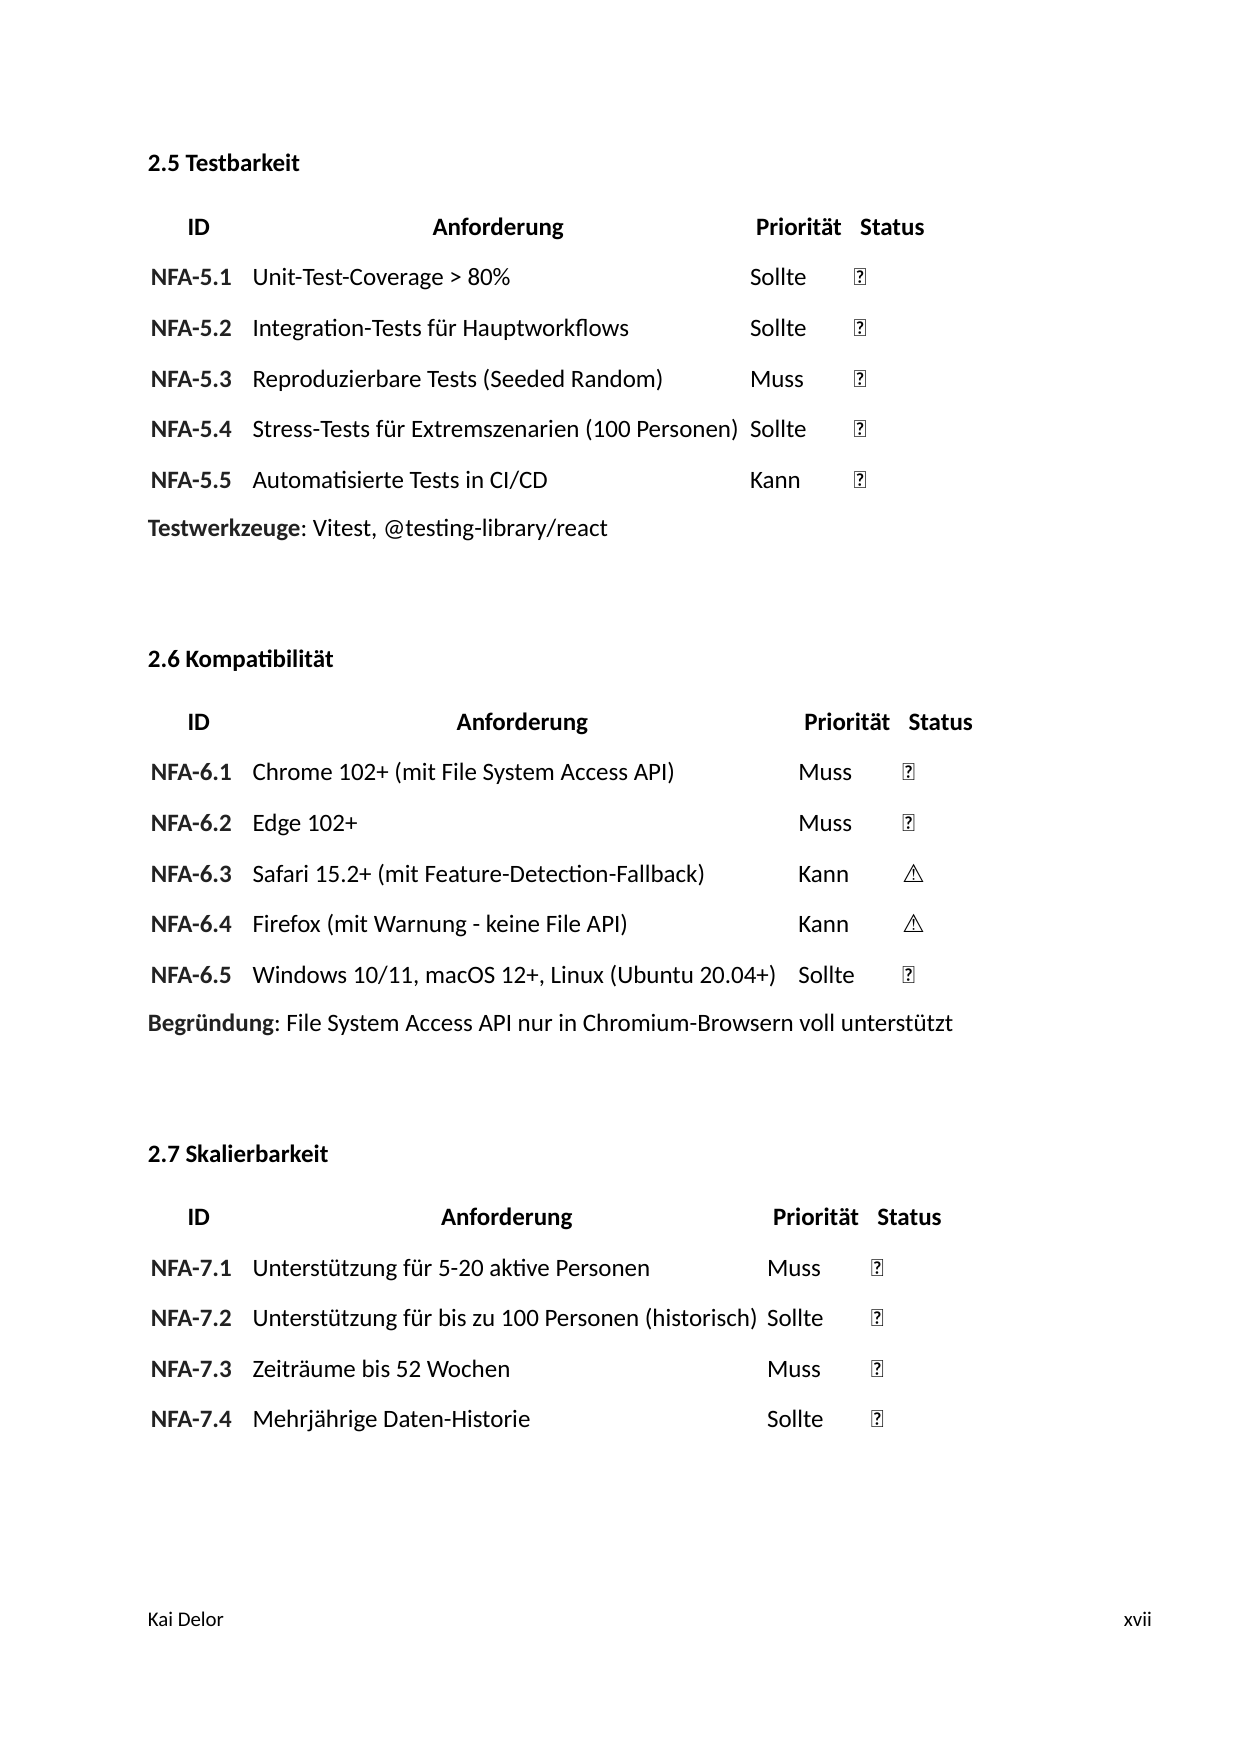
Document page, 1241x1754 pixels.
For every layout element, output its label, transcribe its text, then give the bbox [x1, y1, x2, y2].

table_cell ✅ [868, 1299, 950, 1350]
table_header Status [868, 1198, 950, 1249]
table_header Anforderung [249, 1198, 764, 1249]
table_cell NFA-7.4 [148, 1401, 249, 1451]
table_cell NFA-6.4 [148, 906, 249, 956]
table_cell Sollte [747, 410, 851, 461]
table_cell Unterstützung für 5-20 aktive Personen [249, 1249, 764, 1299]
table_cell NFA-5.2 [148, 309, 249, 360]
table_header Status [851, 208, 933, 258]
text Begründung: File System Access API nur in Chromium-Browsern voll unterstützt [148, 1007, 1152, 1037]
table_cell NFA-6.3 [148, 855, 249, 906]
table_cell Sollte [795, 956, 899, 1007]
table_cell ✅ [899, 956, 982, 1007]
table_header Anforderung [249, 208, 747, 258]
table_cell Automatisierte Tests in CI/CD [249, 461, 747, 512]
table_cell Windows 10/11, macOS 12+, Linux (Ubuntu 20.04+) [249, 956, 795, 1007]
table_cell ✅ [851, 410, 933, 461]
table_cell Chrome 102+ (mit File System Access API) [249, 754, 795, 804]
table_cell ✅ [868, 1249, 950, 1299]
table_cell Sollte [747, 259, 851, 309]
table_header Priorität [747, 208, 851, 258]
table_cell ✅ [851, 259, 933, 309]
text Testwerkzeuge: Vitest, @testing-library/react [148, 512, 1152, 542]
table_cell ❌ [851, 461, 933, 512]
table_cell Integration-Tests für Hauptworkflows [249, 309, 747, 360]
table_cell Kann [795, 906, 899, 956]
table_header ID [148, 208, 249, 258]
table_cell NFA-7.2 [148, 1299, 249, 1350]
text 2.7 Skalierbarkeit [148, 1138, 1152, 1168]
table_cell Zeiträume bis 52 Wochen [249, 1350, 764, 1401]
table_header Priorität [795, 703, 899, 754]
text 2.6 Kompatibilität [148, 643, 1152, 673]
table_cell Mehrjährige Daten-Historie [249, 1401, 764, 1451]
table_header Priorität [764, 1198, 868, 1249]
table_cell Unit-Test-Coverage > 80% [249, 259, 747, 309]
table_cell NFA-7.3 [148, 1350, 249, 1401]
table_cell Muss [764, 1249, 868, 1299]
table_cell Unterstützung für bis zu 100 Personen (historisch) [249, 1299, 764, 1350]
table_cell Sollte [764, 1299, 868, 1350]
text 2.5 Testbarkeit [148, 148, 1152, 178]
table_cell NFA-5.3 [148, 360, 249, 410]
table_header Status [899, 703, 982, 754]
table_cell ✅ [851, 360, 933, 410]
table_cell NFA-5.1 [148, 259, 249, 309]
table_cell NFA-5.5 [148, 461, 249, 512]
table_cell Kann [747, 461, 851, 512]
table_cell ⚠️ [899, 855, 982, 906]
table_cell Stress-Tests für Extremszenarien (100 Personen) [249, 410, 747, 461]
table_cell Muss [764, 1350, 868, 1401]
table_cell NFA-6.5 [148, 956, 249, 1007]
table_header Anforderung [249, 703, 795, 754]
table_cell ✅ [899, 804, 982, 855]
table_cell Sollte [764, 1401, 868, 1451]
table_cell Firefox (mit Warnung - keine File API) [249, 906, 795, 956]
table_cell Sollte [747, 309, 851, 360]
table_cell Edge 102+ [249, 804, 795, 855]
table_cell ✅ [868, 1350, 950, 1401]
table_cell Reproduzierbare Tests (Seeded Random) [249, 360, 747, 410]
table_cell ✅ [851, 309, 933, 360]
table_header ID [148, 1198, 249, 1249]
table_cell NFA-7.1 [148, 1249, 249, 1299]
table_cell Muss [747, 360, 851, 410]
table_cell ✅ [899, 754, 982, 804]
table_cell Muss [795, 754, 899, 804]
table_header ID [148, 703, 249, 754]
table_cell NFA-6.1 [148, 754, 249, 804]
table_cell Muss [795, 804, 899, 855]
table_cell NFA-5.4 [148, 410, 249, 461]
table_cell ✅ [868, 1401, 950, 1451]
table_cell ⚠️ [899, 906, 982, 956]
table_cell NFA-6.2 [148, 804, 249, 855]
table_cell Kann [795, 855, 899, 906]
table_cell Safari 15.2+ (mit Feature-Detection-Fallback) [249, 855, 795, 906]
